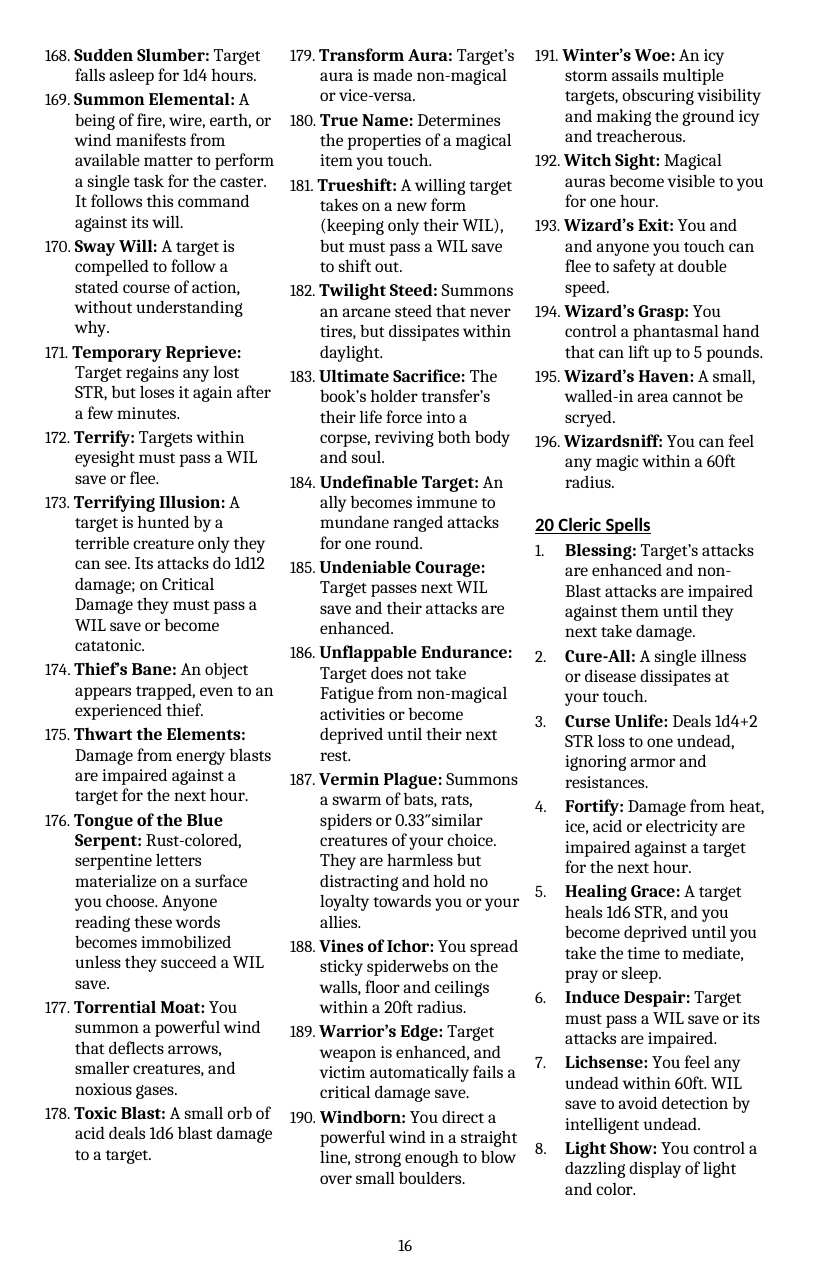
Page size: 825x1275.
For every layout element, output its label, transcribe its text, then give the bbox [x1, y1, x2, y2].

list Witch Sight: Magical auras become visible to you for one hour. [535, 151, 765, 212]
list Winter’s Woe: An icy storm assails multiple targets, obscuring visibility and making the ground icy and treacherous. [535, 45, 765, 147]
list Twilight Steed: Summons an arcane steed that never tires, but dissipates within daylight. [290, 281, 520, 362]
list Ultimate Sacrifice: The book’s holder transfer’s their life force into a corpse, reviving both body and soul. [290, 366, 520, 468]
list Summon Elemental: A being of fire, wire, earth, or wind manifests from available matter to perform a single task for the caster. It follows this command against its will. [45, 89, 275, 232]
list Fortify: Damage from heat, ice, acid or electricity are impaired against a target for the next hour. [535, 796, 765, 878]
list Wizard’s Exit: You and and anyone you touch can flee to safety at double speed. [535, 216, 765, 297]
list Lichsense: You feel any undead within 60ft. WIL save to avoid detection by intelligent undead. [535, 1053, 765, 1134]
list Toxic Blast: A small orb of acid deals 1d6 blast damage to a target. [45, 1103, 275, 1164]
list Cure-All: A single illness or disease dissipates at your touch. [535, 646, 765, 707]
list Unflappable Endurance: Target does not take Fatigue from non-magical activities or become deprived until their next rest. [290, 643, 520, 765]
list Torrential Moat: You summon a powerful wind that deflects arrows, smaller creatures, and noxious gases. [45, 997, 275, 1099]
list Wizardsniff: You can feel any magic within a 60ft radius. [535, 431, 765, 492]
list Terrify: Targets within eyesight must pass a WIL save or flee. [45, 427, 275, 489]
list Blessing: Target’s attacks are enhanced and non-Blast attacks are impaired against them until they next take damage. [535, 540, 765, 642]
list Undefinable Target: An ally becomes immune to mundane ranged attacks for one round. [290, 472, 520, 554]
list Thief’s Bane: An object appears trapped, even to an experienced thief. [45, 659, 275, 721]
list Temporary Reprieve: Target regains any lost STR, but loses it again after a few minutes. [45, 342, 275, 424]
list True Name: Determines the properties of a magical item you touch. [290, 110, 520, 171]
list Undeniable Courage: Target passes next WIL save and their attacks are enhanced. [290, 557, 520, 639]
list Transform Aura: Target’s aura is made non-magical or vice-versa. [290, 45, 520, 106]
list Trueshift: A willing target takes on a new form (keeping only their WIL), but must pass a WIL save to shift out. [290, 175, 520, 277]
list Tongue of the Blue Serpent: Rust-colored, serpentine letters materialize on a surface you choose. Anyone reading these words becomes immobilized unless they succeed a WIL save. [45, 810, 275, 994]
subtitle 20 Cleric Spells [535, 513, 765, 536]
list Windborn: You direct a powerful wind in a straight line, strong enough to blow over small boulders. [290, 1107, 520, 1189]
list Wizard’s Haven: A small, walled-in area cannot be scryed. [535, 366, 765, 427]
list Warrior’s Edge: Target weapon is enhanced, and victim automatically fails a critical damage save. [290, 1022, 520, 1103]
list Vines of Ichor: You spread sticky spiderwebs on the walls, floor and ceilings within a 20ft radius. [290, 936, 520, 1018]
list Terrifying Illusion: A target is hunted by a terrible creature only they can see. Its attacks do 1d12 damage; on Critical Damage they must pass a WIL save or become catatonic. [45, 492, 275, 656]
list Thwart the Elements: Damage from energy blasts are impaired against a target for the next hour. [45, 724, 275, 806]
list Sudden Slumber: Target falls asleep for 1d4 hours. [45, 45, 275, 86]
list Light Show: You control a dazzling display of light and color. [535, 1138, 765, 1199]
list Wizard’s Grasp: You control a phantasmal hand that can lift up to 5 pounds. [535, 301, 765, 362]
list Curse Unlife: Deals 1d4+2 STR loss to one undead, ignoring armor and resistances. [535, 711, 765, 793]
list Healing Grace: A target heals 1d6 STR, and you become deprived until you take the time to mediate, pray or sleep. [535, 882, 765, 984]
list Sway Will: A target is compelled to follow a stated course of action, without understanding why. [45, 236, 275, 338]
list Vermin Plague: Summons a swarm of bats, rats, spiders or 0.33″similar creatures of your choice. They are harmless but distracting and hold no loyalty towards you or your allies. [290, 769, 520, 932]
list Induce Despair: Target must pass a WIL save or its attacks are impaired. [535, 988, 765, 1049]
